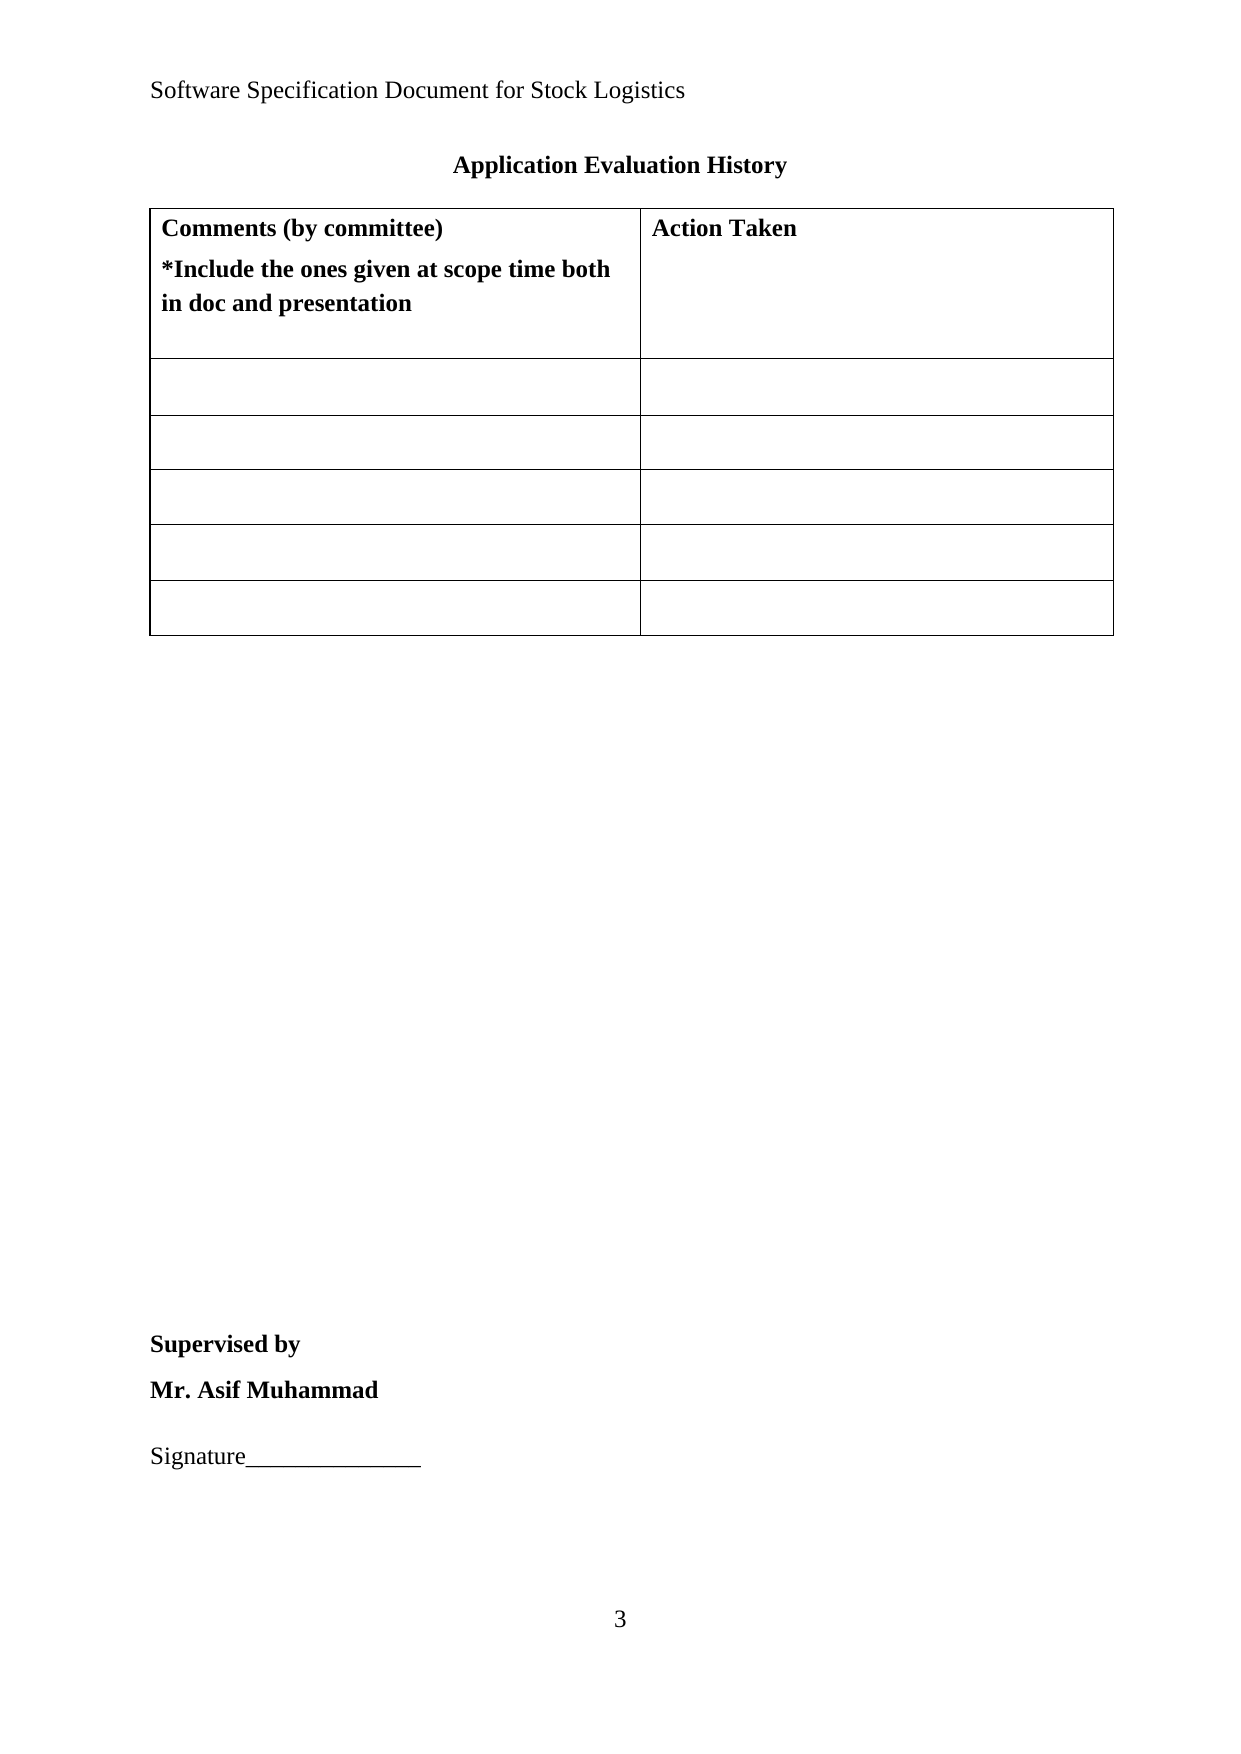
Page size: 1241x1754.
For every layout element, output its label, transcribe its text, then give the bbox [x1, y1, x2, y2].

table_cell [641, 581, 1113, 635]
text Application Evaluation History [150, 150, 1090, 179]
table_cell [641, 470, 1113, 524]
text Mr. Asif Muhammad [150, 1375, 1090, 1404]
text Supervised by [150, 1329, 1090, 1358]
table_cell [151, 581, 640, 635]
table_header Action Taken [641, 209, 1113, 358]
table_cell [151, 470, 640, 524]
table_cell [641, 525, 1113, 580]
table_cell [151, 416, 640, 469]
text Signature______________ [150, 1441, 1090, 1470]
table_cell [641, 416, 1113, 469]
table_cell [151, 359, 640, 414]
table_header Comments (by committee) *Include the ones given at scope time both in doc and presentation [151, 209, 640, 358]
table_cell [641, 359, 1113, 414]
table_cell [151, 525, 640, 580]
